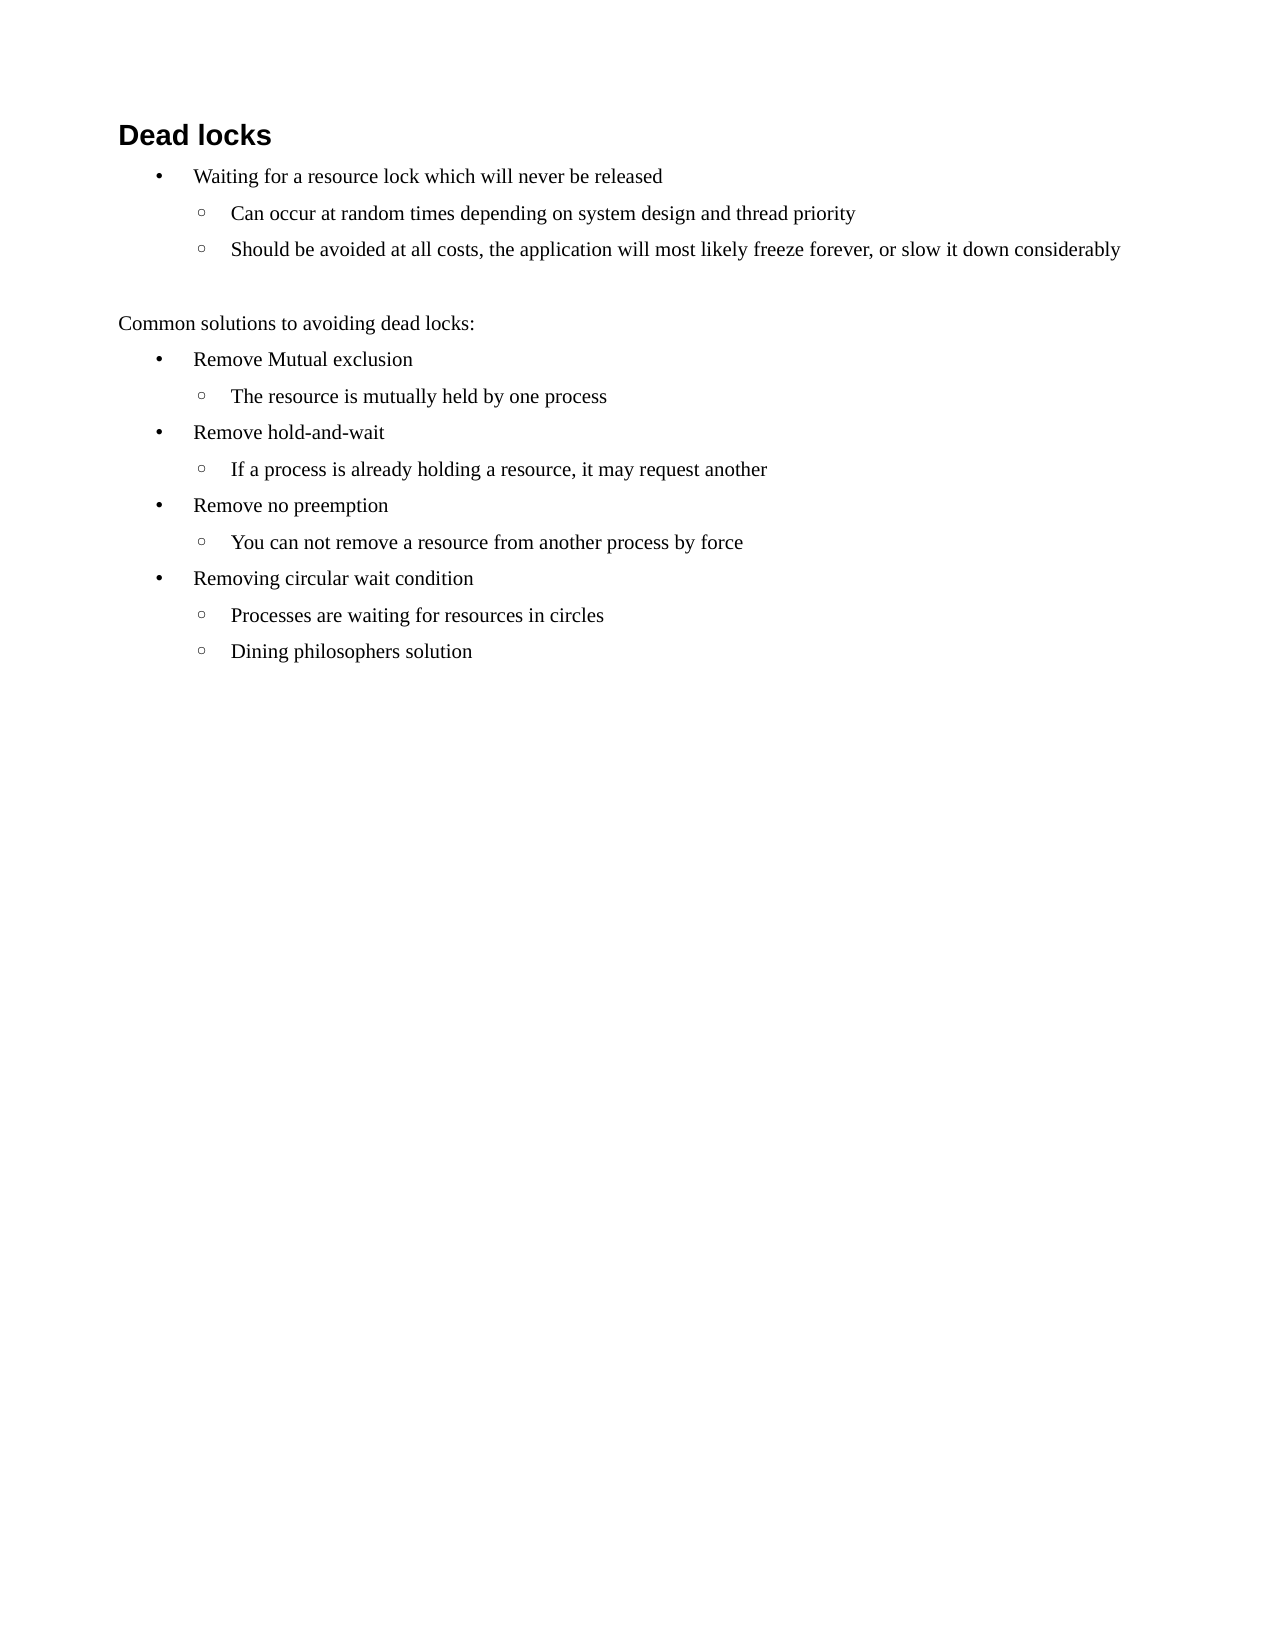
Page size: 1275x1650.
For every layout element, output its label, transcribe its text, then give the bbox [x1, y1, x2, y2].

subtitle Dead locks [118, 118, 1157, 152]
list Dining philosophers solution [193, 639, 1157, 663]
list The resource is mutually held by one process [193, 383, 1157, 408]
list If a process is already holding a resource, it may request another [193, 457, 1157, 481]
list Can occur at random times depending on system design and thread priority [193, 201, 1157, 225]
list Remove Mutual exclusion [156, 347, 1157, 371]
list Removing circular wait condition [156, 566, 1157, 590]
list Remove no preemption [156, 493, 1157, 517]
list You can not remove a resource from another process by force [193, 530, 1157, 554]
list Common solutions to avoiding dead locks: [81, 310, 1157, 334]
list Should be avoided at all costs, the application will most likely freeze forever, or slow it down considerably [193, 237, 1157, 261]
list Processes are waiting for resources in circles [193, 603, 1157, 627]
list Waiting for a resource lock which will never be released [156, 164, 1157, 188]
list Remove hold-and-wait [156, 420, 1157, 444]
